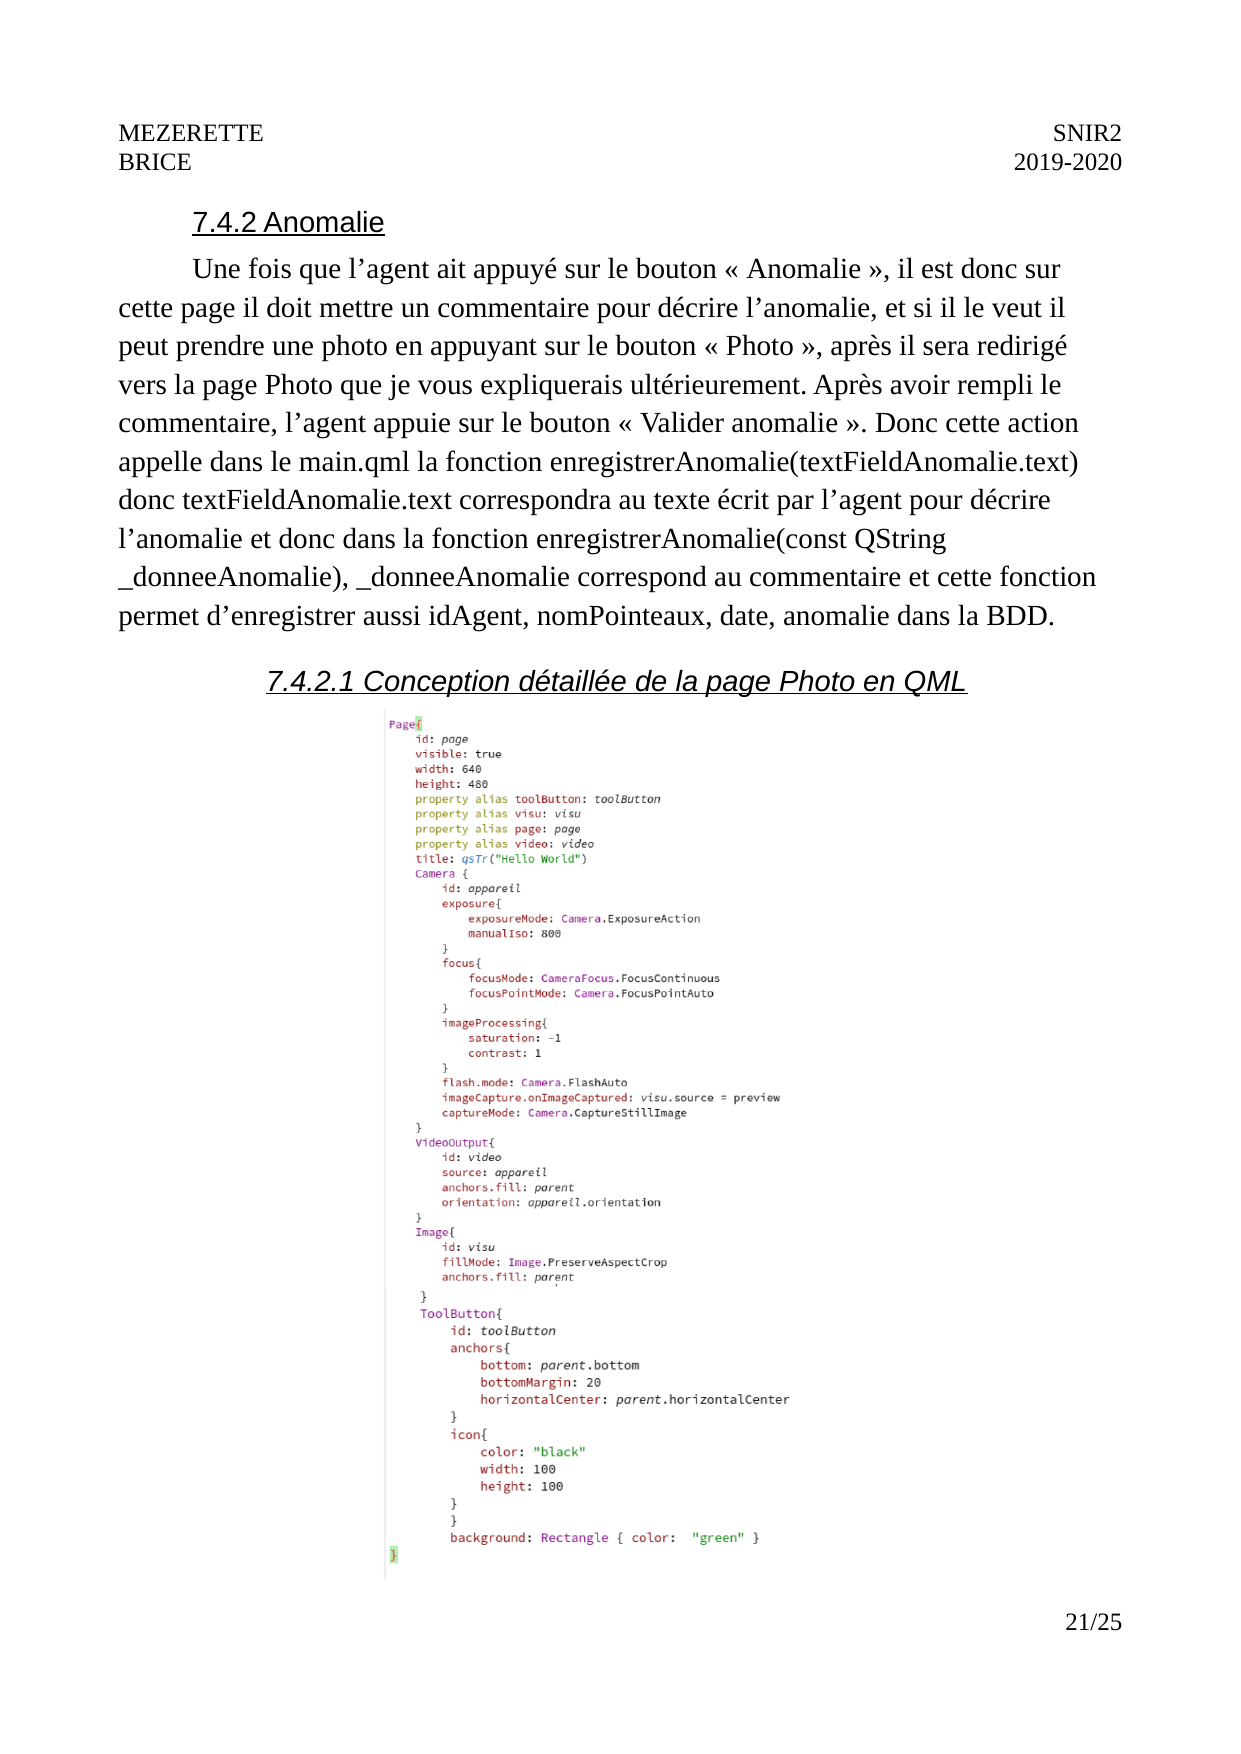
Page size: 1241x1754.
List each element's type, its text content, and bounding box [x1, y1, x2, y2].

subtitle 7.4.2.1 Conception détaillée de la page Photo en QML [118, 664, 1122, 697]
picture [383, 709, 857, 1580]
subtitle 7.4.2 Anomalie [118, 205, 1122, 239]
text Une fois que l’agent ait appuyé sur le bouton « Anomalie », il est donc sur cette page il doit mettre un commentaire pour décrire l’anomalie, et si il le veut il peut prendre une photo en appuyant sur le bouton « Photo », après il sera redirigé vers la page Photo que je vous expliquerais ultérieurement. Après avoir rempli le commentaire, l’agent appuie sur le bouton « Valider anomalie ». Donc cette action appelle dans le main.qml la fonction enregistrerAnomalie(textFieldAnomalie.text) donc textFieldAnomalie.text correspondra au texte écrit par l’agent pour décrire l’anomalie et donc dans la fonction enregistrerAnomalie(const QString _donneeAnomalie), _donneeAnomalie correspond au commentaire et cette fonction permet d’enregistrer aussi idAgent, nomPointeaux, date, anomalie dans la BDD. [118, 251, 1122, 632]
